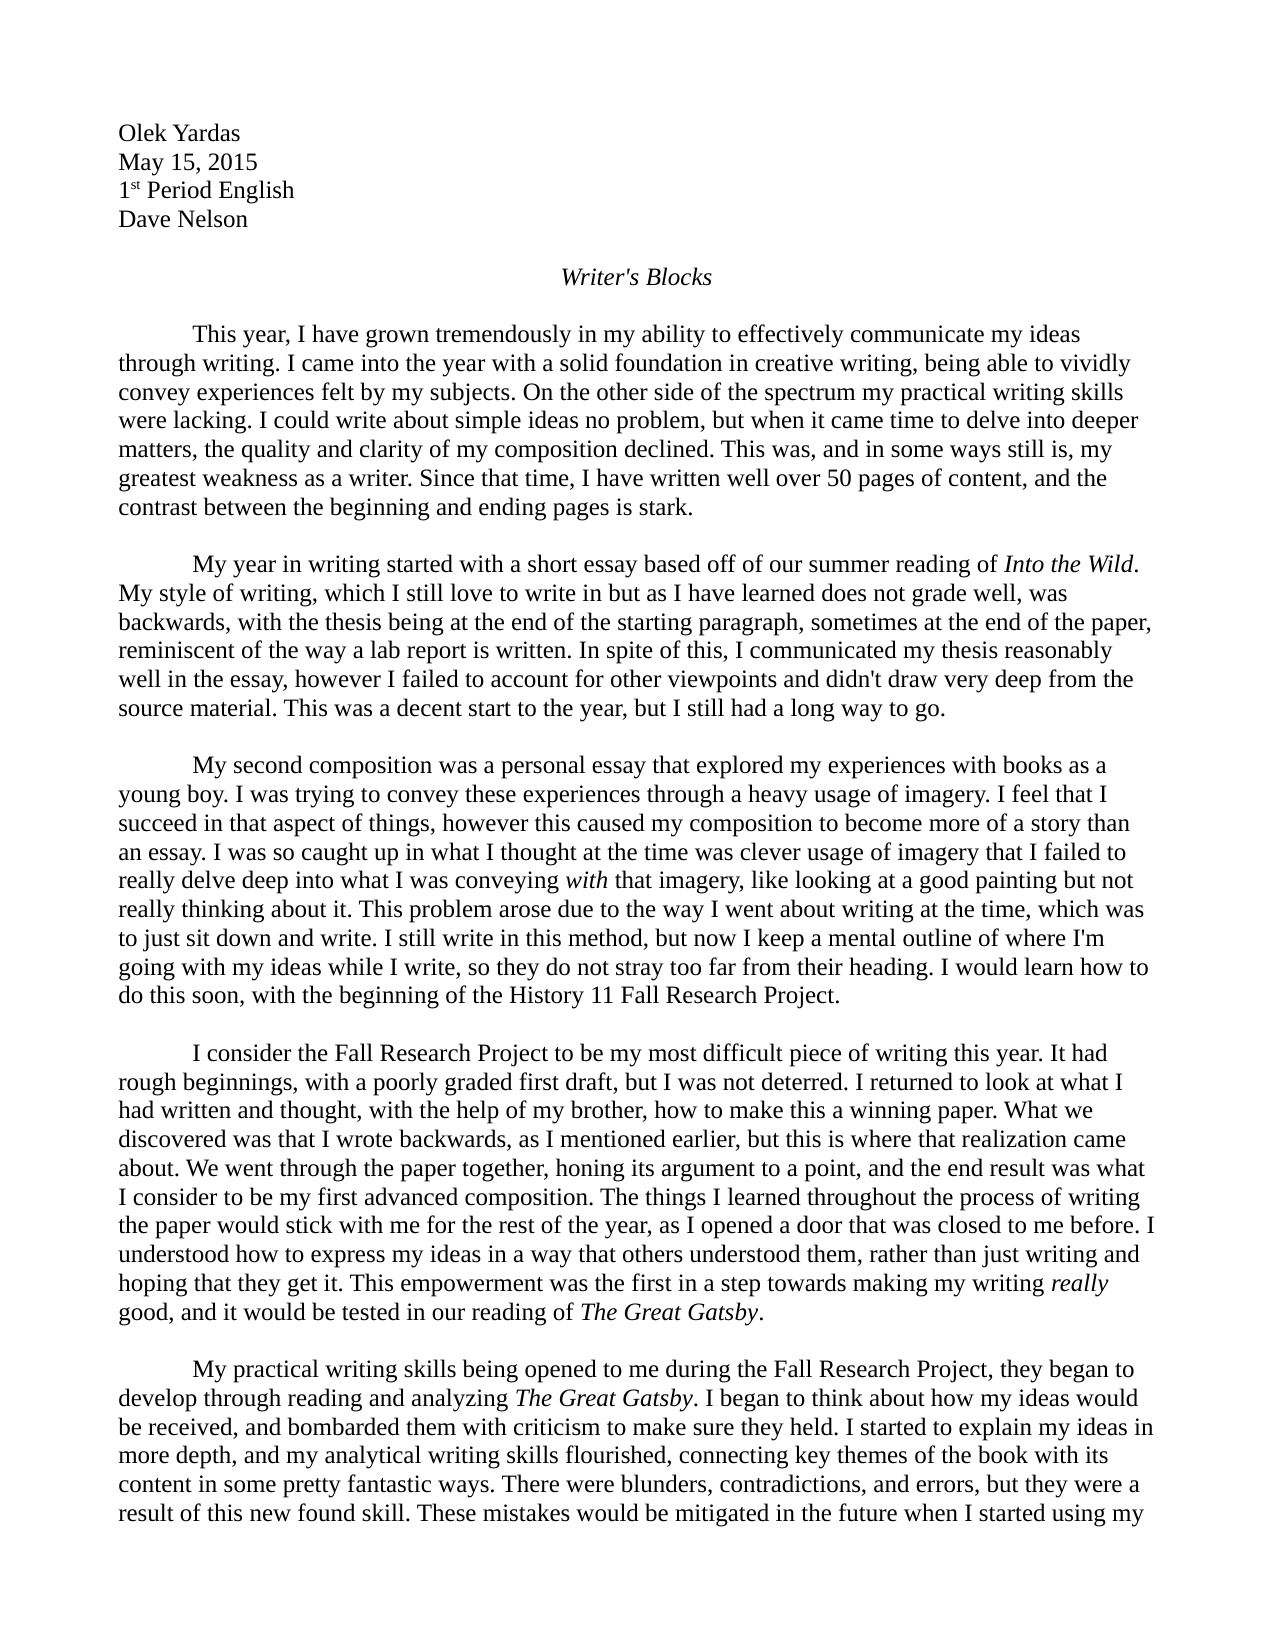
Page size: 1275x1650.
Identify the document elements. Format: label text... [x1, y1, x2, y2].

text Olek Yardas [118, 118, 1157, 147]
text This year, I have grown tremendously in my ability to effectively communicate my ideas through writing. I came into the year with a solid foundation in creative writing, being able to vividly convey experiences felt by my subjects. On the other side of the spectrum my practical writing skills were lacking. I could write about simple ideas no problem, but when it came time to delve into deeper matters, the quality and clarity of my composition declined. This was, and in some ways still is, my greatest weakness as a writer. Since that time, I have written well over 50 pages of content, and the contrast between the beginning and ending pages is stark. [118, 319, 1157, 521]
text My second composition was a personal essay that explored my experiences with books as a young boy. I was trying to convey these experiences through a heavy usage of imagery. I feel that I succeed in that aspect of things, however this caused my composition to become more of a story than an essay. I was so caught up in what I thought at the time was clever usage of imagery that I failed to really delve deep into what I was conveying with that imagery, like looking at a good painting but not really thinking about it. This problem arose due to the way I went about writing at the time, which was to just sit down and write. I still write in this method, but now I keep a mental outline of where I'm going with my ideas while I write, so they do not stray too far from their heading. I would learn how to do this soon, with the beginning of the History 11 Fall Research Project. [118, 751, 1157, 1009]
text 1st Period English [118, 176, 1157, 204]
text Dave Nelson [118, 204, 1157, 233]
text May 15, 2015 [118, 147, 1157, 176]
text I consider the Fall Research Project to be my most difficult piece of writing this year. It had rough beginnings, with a poorly graded first draft, but I was not deterred. I returned to look at what I had written and thought, with the help of my brother, how to make this a winning paper. What we discovered was that I wrote backwards, as I mentioned earlier, but this is where that realization came about. We went through the paper together, honing its argument to a point, and the end result was what I consider to be my first advanced composition. The things I learned throughout the process of writing the paper would stick with me for the rest of the year, as I opened a door that was closed to me before. I understood how to express my ideas in a way that others understood them, rather than just writing and hoping that they get it. This empowerment was the first in a step towards making my writing really good, and it would be tested in our reading of The Great Gatsby. [118, 1038, 1157, 1326]
text My practical writing skills being opened to me during the Fall Research Project, they began to develop through reading and analyzing The Great Gatsby. I began to think about how my ideas would be received, and bombarded them with criticism to make sure they held. I started to explain my ideas in more depth, and my analytical writing skills flourished, connecting key themes of the book with its content in some pretty fantastic ways. There were blunders, contradictions, and errors, but they were a result of this new found skill. These mistakes would be mitigated in the future when I started using my [118, 1354, 1157, 1527]
text My year in writing started with a short essay based off of our summer reading of Into the Wild. My style of writing, which I still love to write in but as I have learned does not grade well, was backwards, with the thesis being at the end of the starting paragraph, sometimes at the end of the paper, reminiscent of the way a lab report is written. In spite of this, I communicated my thesis reasonably well in the essay, however I failed to account for other viewpoints and didn't draw very deep from the source material. This was a decent start to the year, but I still had a long way to go. [118, 549, 1157, 722]
text Writer's Blocks [118, 262, 1157, 291]
